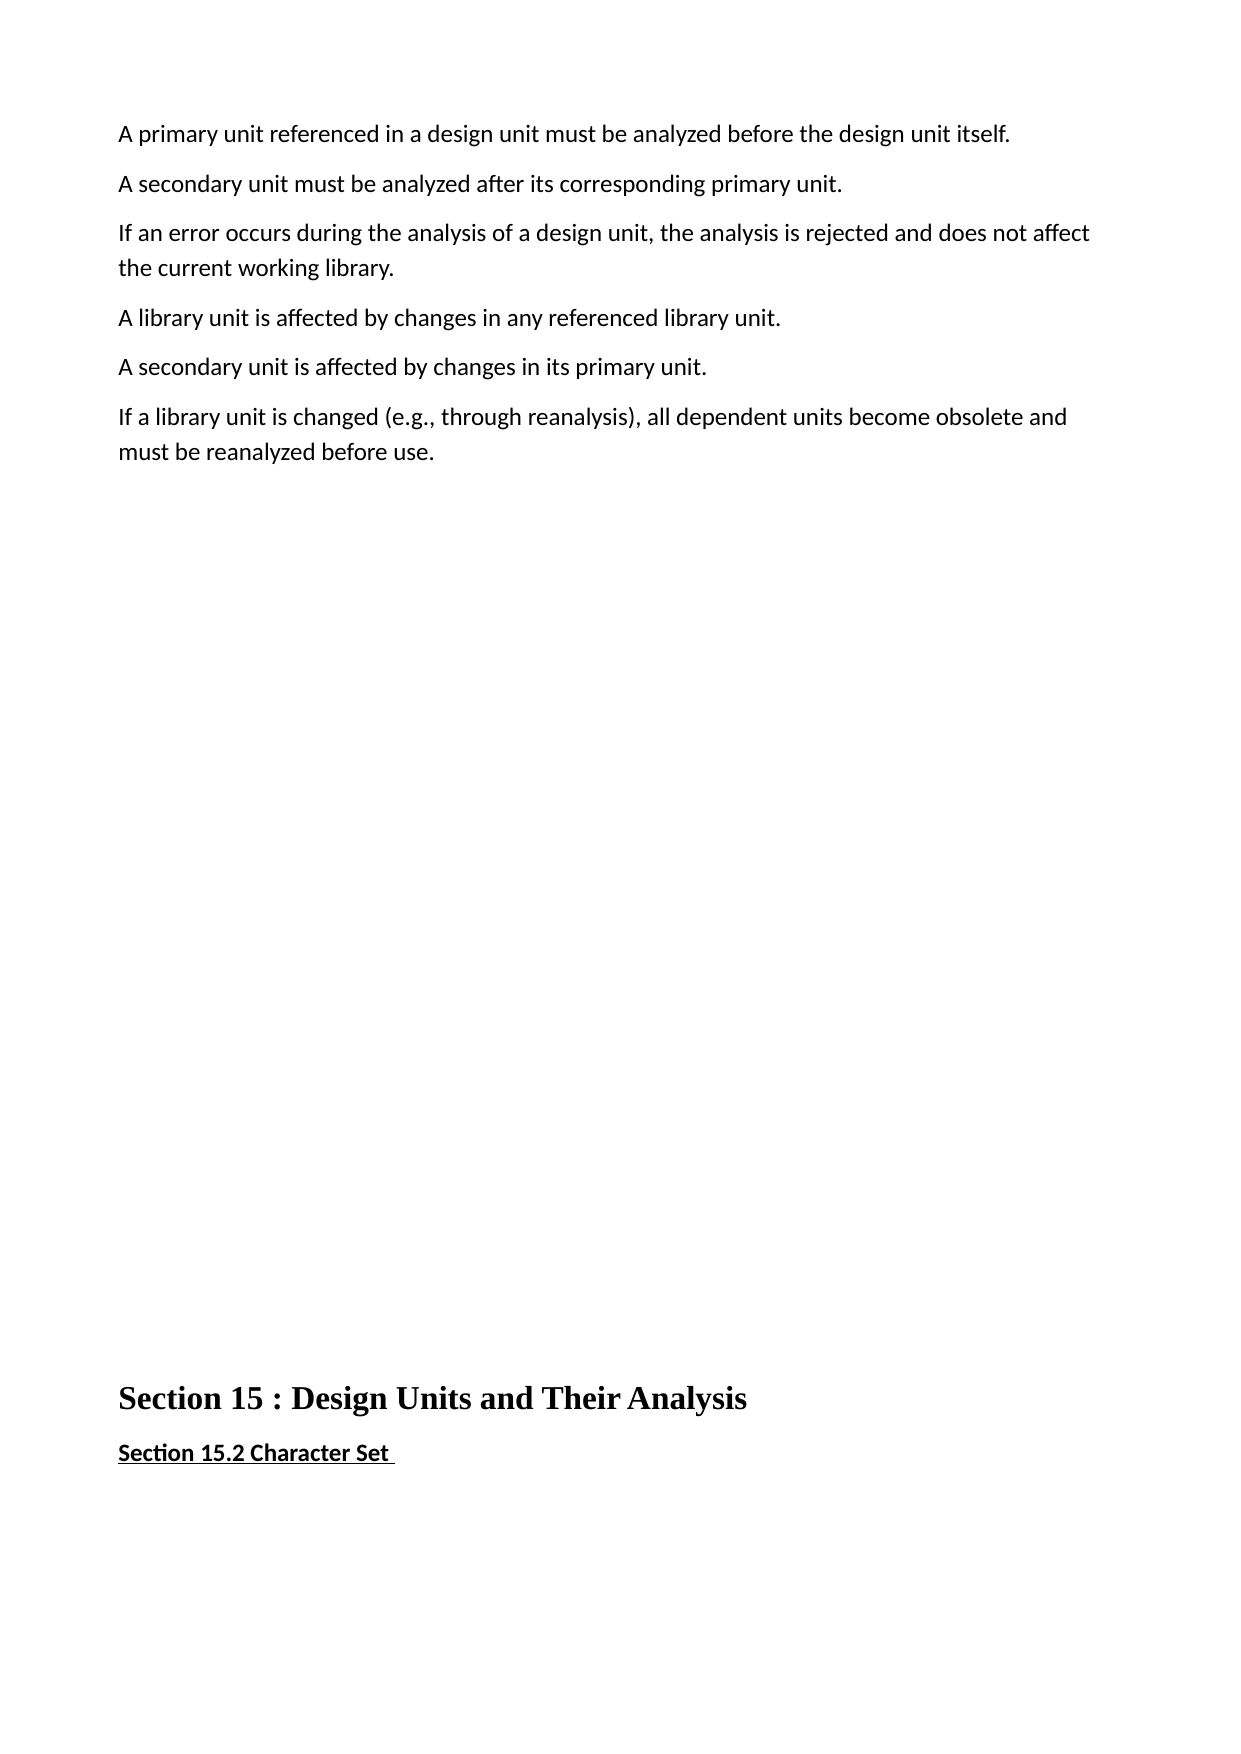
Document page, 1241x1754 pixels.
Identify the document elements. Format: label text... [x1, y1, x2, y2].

text Section 15.2 Character Set [118, 1437, 1122, 1467]
text A primary unit referenced in a design unit must be analyzed before the design unit itself. [118, 118, 1122, 149]
text Section 15 : Design Units and Their Analysis [118, 1378, 1122, 1416]
text A secondary unit is affected by changes in its primary unit. [118, 351, 1122, 382]
text A secondary unit must be analyzed after its corresponding primary unit. [118, 168, 1122, 198]
text If a library unit is changed (e.g., through reanalysis), all dependent units become obsolete and must be reanalyzed before use. [118, 401, 1122, 467]
text If an error occurs during the analysis of a design unit, the analysis is rejected and does not affect the current working library. [118, 217, 1122, 283]
text A library unit is affected by changes in any referenced library unit. [118, 302, 1122, 332]
